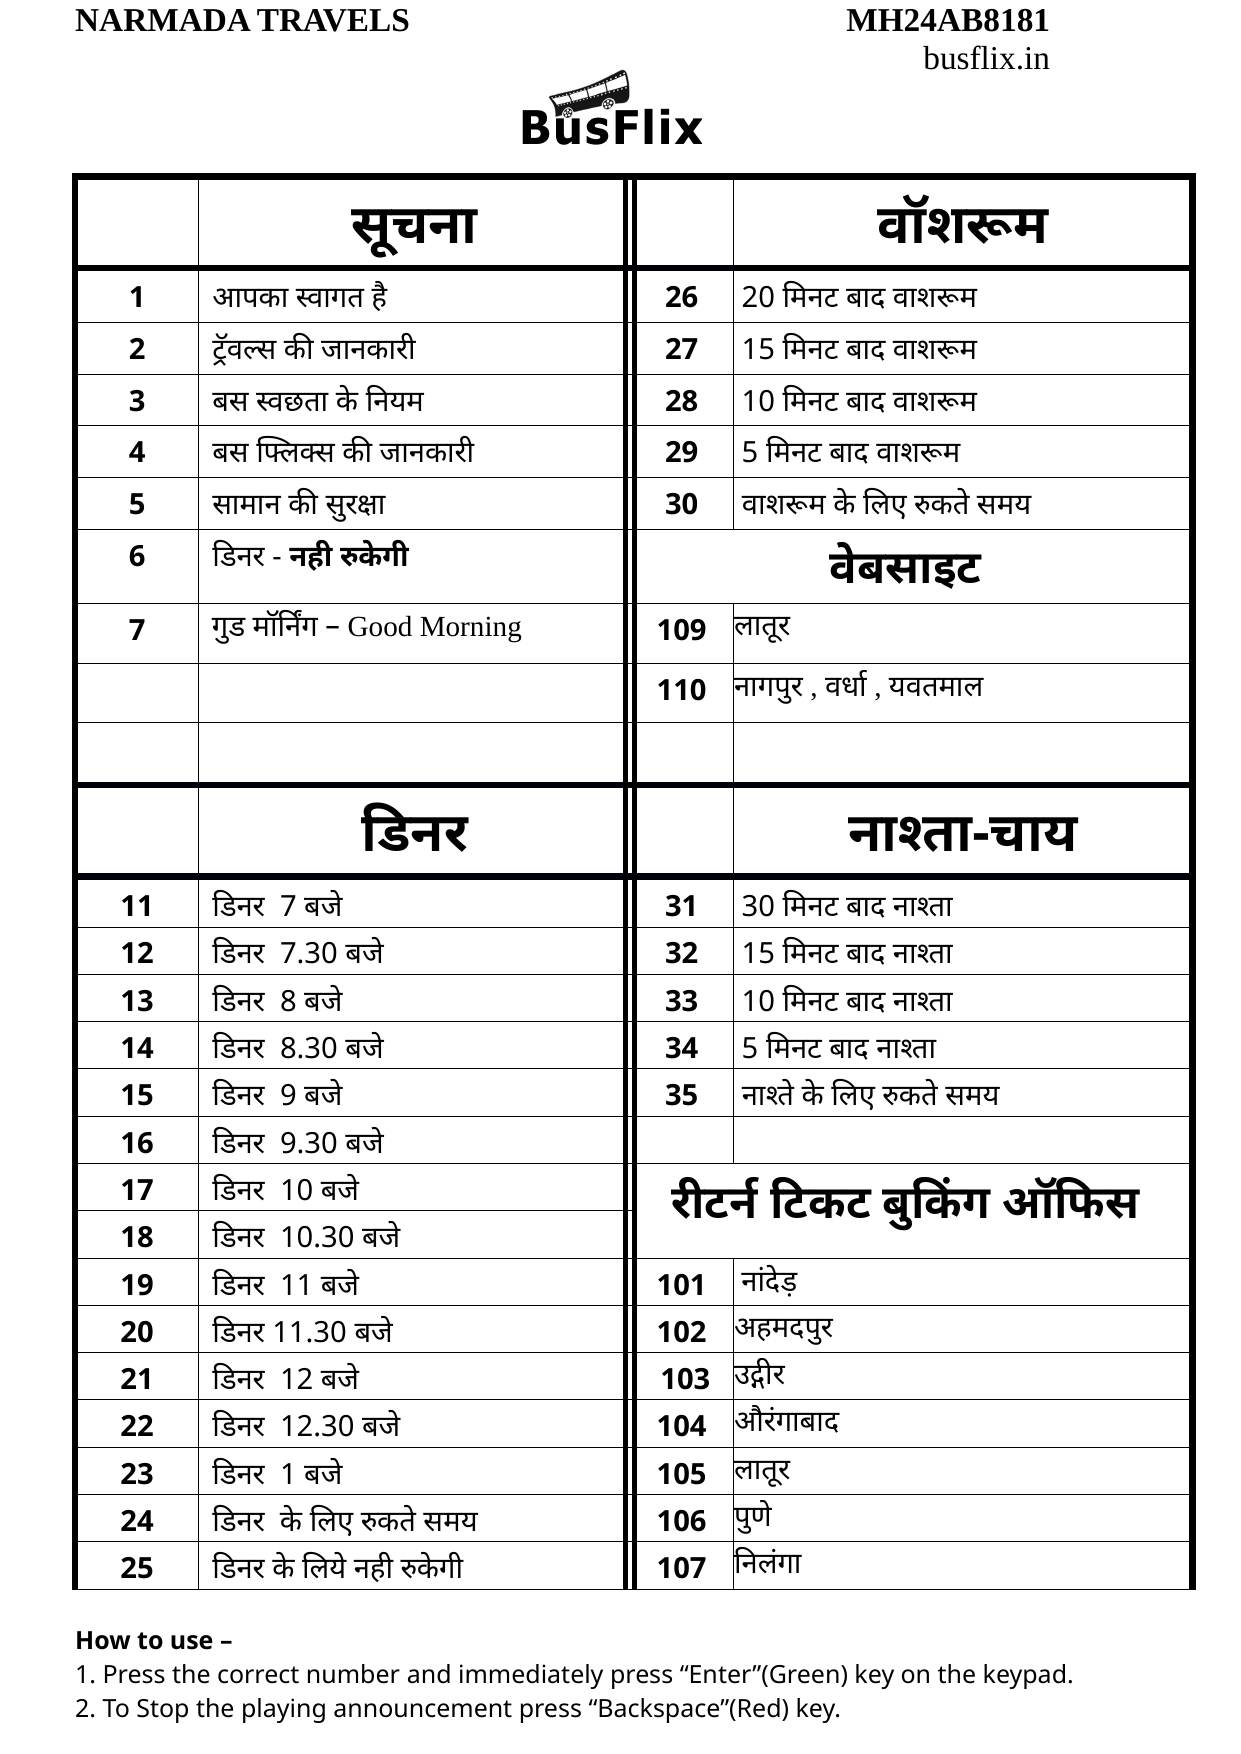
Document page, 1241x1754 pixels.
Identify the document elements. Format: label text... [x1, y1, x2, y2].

table_cell डिनर 10.30 बजे [199, 1211, 623, 1257]
table_cell नाश्ते के लिए रुकते समय [734, 1069, 1189, 1116]
table_cell डिनर - नही रुकेगी [199, 530, 623, 603]
table_cell [78, 723, 198, 782]
table_cell डिनर [199, 788, 623, 873]
table_cell डिनर 9 बजे [199, 1069, 623, 1116]
table_cell 35 [637, 1069, 733, 1116]
table_cell 30 मिनट बाद नाश्ता [734, 880, 1189, 926]
table_cell डिनर 8.30 बजे [199, 1022, 623, 1068]
table_cell 11 [78, 880, 198, 926]
table_cell 5 मिनट बाद वाशरूम [734, 426, 1189, 477]
table_cell लातूर [734, 604, 1189, 663]
table_header [637, 180, 733, 265]
table_cell पुणे [734, 1495, 1189, 1541]
table_cell 28 [637, 375, 733, 425]
table_cell वाशरूम के लिए रुकते समय [734, 478, 1189, 529]
table_cell [199, 664, 623, 722]
table_cell नागपुर , वर्धा , यवतमाल [734, 664, 1189, 722]
table_cell 10 मिनट बाद नाश्ता [734, 975, 1189, 1021]
table_cell 27 [637, 323, 733, 374]
table_cell 107 [637, 1542, 733, 1588]
table_cell 10 मिनट बाद वाशरूम [734, 375, 1189, 425]
table_cell 16 [78, 1117, 198, 1163]
table_cell 32 [637, 928, 733, 974]
table_cell 22 [78, 1400, 198, 1447]
table_cell 24 [78, 1495, 198, 1541]
table_cell 102 [637, 1306, 733, 1352]
table_cell नाश्ता-चाय [734, 788, 1189, 873]
table_cell 3 [78, 375, 198, 425]
picture [522, 69, 703, 145]
table_cell 33 [637, 975, 733, 1021]
table_cell आपका स्वागत है [199, 271, 623, 322]
table_cell 4 [78, 426, 198, 477]
table_cell [734, 1117, 1189, 1163]
table_cell [637, 723, 733, 782]
table_cell 23 [78, 1448, 198, 1494]
table_cell 105 [637, 1448, 733, 1494]
table_header [78, 180, 198, 265]
table_cell सामान की सुरक्षा [199, 478, 623, 529]
table_cell 29 [637, 426, 733, 477]
table_header सूचना [199, 180, 623, 265]
table_cell 19 [78, 1259, 198, 1305]
table_cell 7 [78, 604, 198, 663]
table_cell डिनर 8 बजे [199, 975, 623, 1021]
table_cell वेबसाइट [637, 530, 1189, 603]
table_cell 5 मिनट बाद नाश्ता [734, 1022, 1189, 1068]
table_cell 109 [637, 604, 733, 663]
table_cell निलंगा [734, 1542, 1189, 1588]
table_cell उद्गीर [734, 1353, 1189, 1399]
table_cell 26 [637, 271, 733, 322]
table_cell 2 [78, 323, 198, 374]
table_cell ट्रॅवल्स की जानकारी [199, 323, 623, 374]
table_cell डिनर 12.30 बजे [199, 1400, 623, 1447]
table_cell 1 [78, 271, 198, 322]
table_cell 21 [78, 1353, 198, 1399]
table_cell लातूर [734, 1448, 1189, 1494]
table_cell 101 [637, 1259, 733, 1305]
table_cell [78, 788, 198, 873]
table_cell [637, 1117, 733, 1163]
table_cell डिनर के लिये नही रुकेगी [199, 1542, 623, 1588]
table_cell 18 [78, 1211, 198, 1257]
table_cell 20 मिनट बाद वाशरूम [734, 271, 1189, 322]
table_cell डिनर 7 बजे [199, 880, 623, 926]
table_cell 30 [637, 478, 733, 529]
table_cell डिनर 10 बजे [199, 1164, 623, 1210]
table_cell डिनर के लिए रुकते समय [199, 1495, 623, 1541]
table_cell 6 [78, 530, 198, 603]
table_cell नांदेड़ [734, 1259, 1189, 1305]
table_cell डिनर 1 बजे [199, 1448, 623, 1494]
table_cell 110 [637, 664, 733, 722]
table_cell डिनर 9.30 बजे [199, 1117, 623, 1163]
table_cell [734, 723, 1189, 782]
table_cell डिनर 12 बजे [199, 1353, 623, 1399]
table_cell 15 मिनट बाद नाश्ता [734, 928, 1189, 974]
table_cell 34 [637, 1022, 733, 1068]
table_cell 15 [78, 1069, 198, 1116]
table_cell [78, 664, 198, 722]
table_cell गुड मॉर्निंग – Good Morning [199, 604, 623, 663]
table_cell 25 [78, 1542, 198, 1588]
table_cell डिनर 7.30 बजे [199, 928, 623, 974]
table_cell [199, 723, 623, 782]
table_cell डिनर 11.30 बजे [199, 1306, 623, 1352]
table_cell अहमदपुर [734, 1306, 1189, 1352]
table_cell [637, 788, 733, 873]
table_cell रीटर्न टिकट बुकिंग ऑफिस [637, 1164, 1189, 1257]
table_cell डिनर 11 बजे [199, 1259, 623, 1305]
table_cell 104 [637, 1400, 733, 1447]
table_cell 31 [637, 880, 733, 926]
table_cell 5 [78, 478, 198, 529]
table_cell 12 [78, 928, 198, 974]
table_cell 106 [637, 1495, 733, 1541]
table_cell 13 [78, 975, 198, 1021]
table_cell बस फ्लिक्स की जानकारी [199, 426, 623, 477]
table_cell 14 [78, 1022, 198, 1068]
table_cell 17 [78, 1164, 198, 1210]
table_cell 103 [637, 1353, 733, 1399]
table_cell 15 मिनट बाद वाशरूम [734, 323, 1189, 374]
table_cell बस स्वछता के नियम [199, 375, 623, 425]
table_header वॉशरूम [734, 180, 1189, 265]
table_cell औरंगाबाद [734, 1400, 1189, 1447]
table_cell 20 [78, 1306, 198, 1352]
